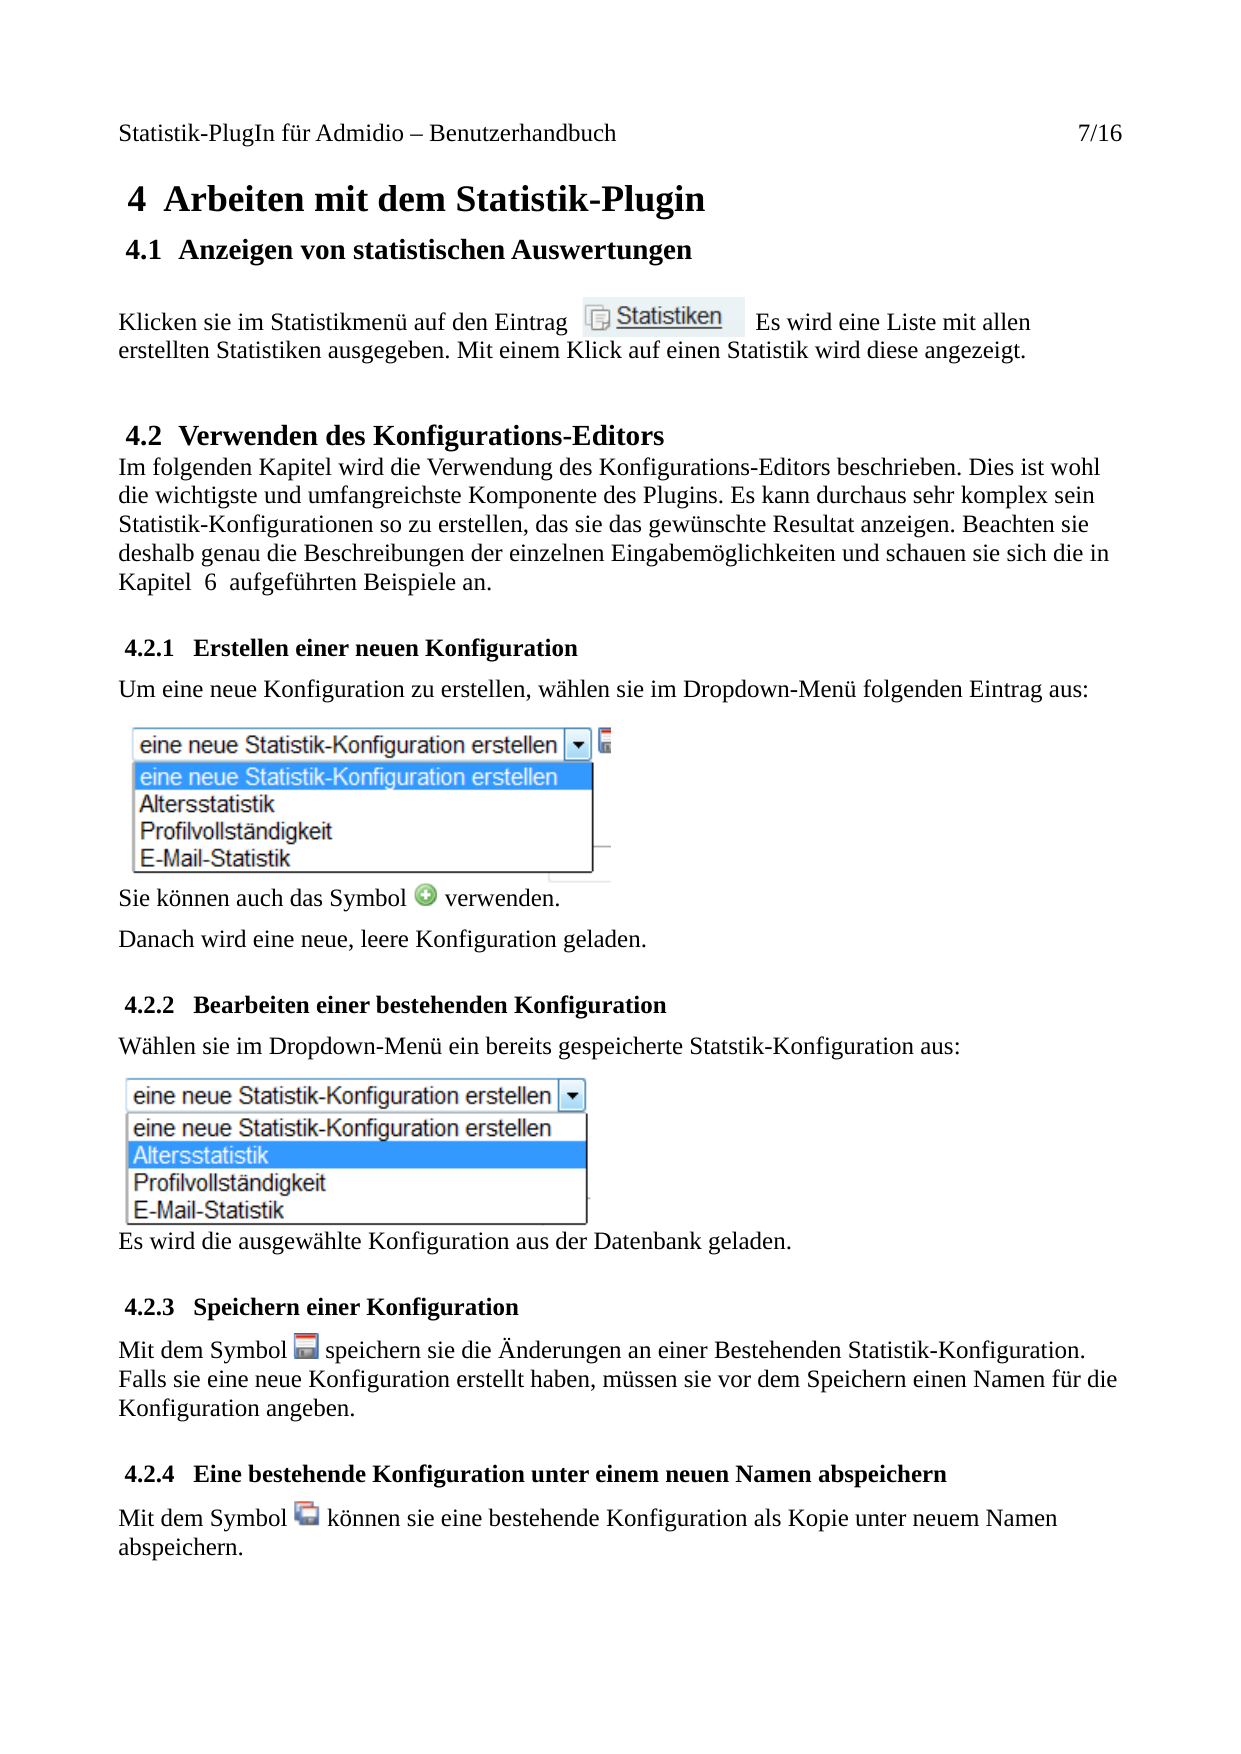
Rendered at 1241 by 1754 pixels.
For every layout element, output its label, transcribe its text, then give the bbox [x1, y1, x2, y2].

text Klicken sie im Statistikmenü auf den Eintrag Es wird eine Liste mit allen erstellten Statistiken ausgegeben. Mit einem Klick auf einen Statistik wird diese angezeigt. [118, 307, 1122, 364]
text Im folgenden Kapitel wird die Verwendung des Konfigurations-Editors beschrieben. Dies ist wohl die wichtigste und umfangreichste Komponente des Plugins. Es kann durchaus sehr komplex sein Statistik-Konfigurationen so zu erstellen, das sie das gewünschte Resultat anzeigen. Beachten sie deshalb genau die Beschreibungen der einzelnen Eingabemöglichkeiten und schauen sie sich die in Kapitel 6 aufgeführten Beispiele an. [118, 452, 1122, 595]
picture [293, 1500, 321, 1527]
subtitle Anzeigen von statistischen Auswertungen [118, 232, 1122, 266]
text Um eine neue Konfiguration zu erstellen, wählen sie im Dropdown-Menü folgenden Eintrag aus: [118, 674, 1122, 703]
picture [582, 297, 745, 337]
picture [413, 883, 439, 908]
subtitle Arbeiten mit dem Statistik-Plugin [118, 176, 1122, 219]
subtitle Eine bestehende Konfiguration unter einem neuen Namen abspeichern [118, 1459, 1122, 1488]
text Wählen sie im Dropdown-Menü ein bereits gespeicherte Statstik-Konfiguration aus: [118, 1031, 1122, 1060]
text Sie können auch das Symbol verwenden. [118, 715, 1122, 911]
text Mit dem Symbol speichern sie die Änderungen an einer Bestehenden Statistik-Konfiguration. Falls sie eine neue Konfiguration erstellt haben, müssen sie vor dem Speichern einen Namen für die Konfiguration angeben. [118, 1333, 1122, 1421]
picture [293, 1333, 319, 1359]
subtitle Verwenden des Konfigurations-Editors [118, 418, 1122, 452]
text Es wird die ausgewählte Konfiguration aus der Datenbank geladen. [118, 1073, 1122, 1255]
text Mit dem Symbol können sie eine bestehende Konfiguration als Kopie unter neuem Namen abspeichern. [118, 1500, 1122, 1561]
subtitle Bearbeiten einer bestehenden Konfiguration [118, 990, 1122, 1019]
subtitle Erstellen einer neuen Konfiguration [118, 633, 1122, 662]
subtitle Speichern einer Konfiguration [118, 1292, 1122, 1321]
text Danach wird eine neue, leere Konfiguration geladen. [118, 924, 1122, 953]
